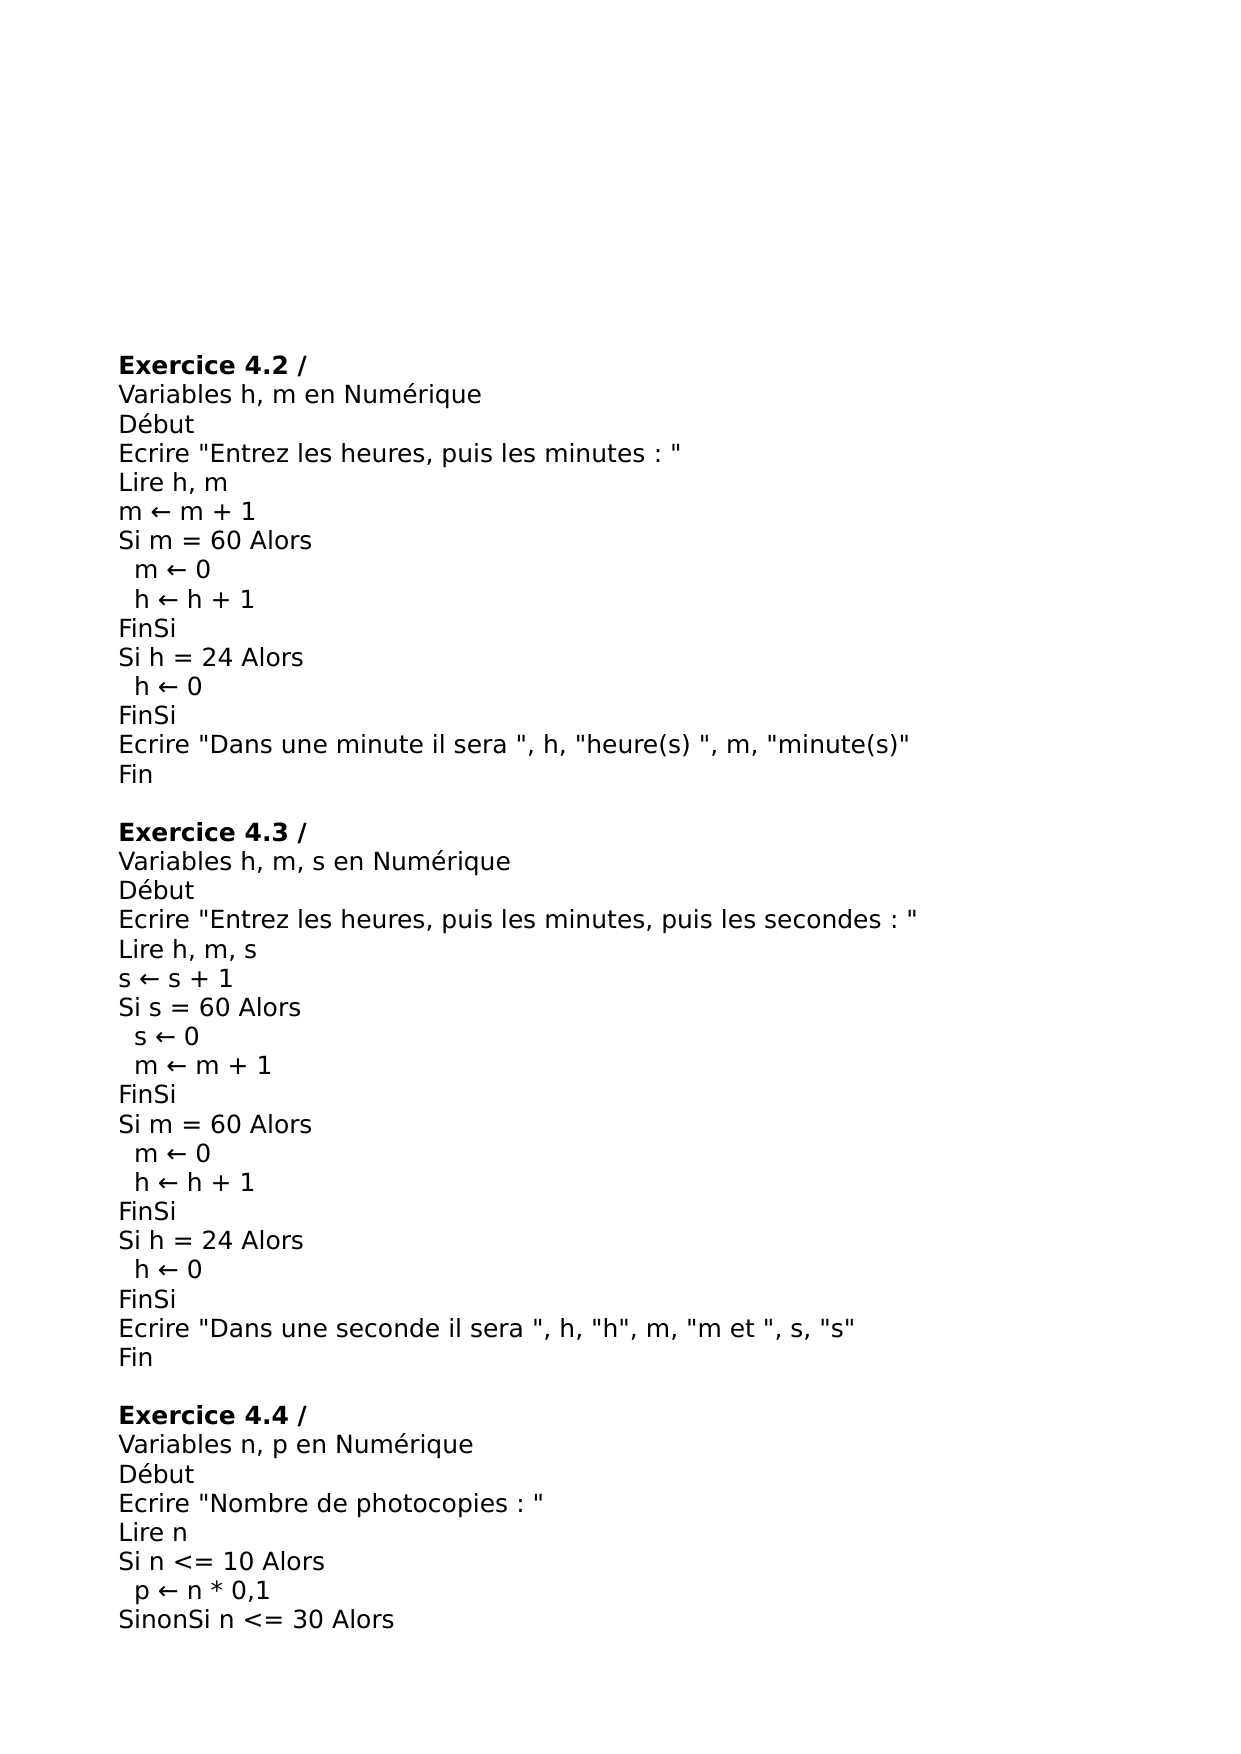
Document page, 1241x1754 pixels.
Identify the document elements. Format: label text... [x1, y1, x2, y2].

text Exercice 4.2 / [118, 351, 1122, 381]
text Variables n, p en Numérique Début Ecrire "Nombre de photocopies : " Lire n Si n <= 10 Alors p ← n * 0,1 SinonSi n <= 30 Alors [118, 1431, 1122, 1635]
text Exercice 4.4 / [118, 1401, 1122, 1431]
text Variables h, m en Numérique Début Ecrire "Entrez les heures, puis les minutes : " Lire h, m m ← m + 1 Si m = 60 Alors m ← 0 h ← h + 1 FinSi Si h = 24 Alors h ← 0 FinSi Ecrire "Dans une minute il sera ", h, "heure(s) ", m, "minute(s)" Fin [118, 381, 1122, 789]
text Exercice 4.3 / [118, 818, 1122, 847]
text Variables h, m, s en Numérique Début Ecrire "Entrez les heures, puis les minutes, puis les secondes : " Lire h, m, s s ← s + 1 Si s = 60 Alors s ← 0 m ← m + 1 FinSi Si m = 60 Alors m ← 0 h ← h + 1 FinSi Si h = 24 Alors h ← 0 FinSi Ecrire "Dans une seconde il sera ", h, "h", m, "m et ", s, "s" Fin [118, 847, 1122, 1372]
